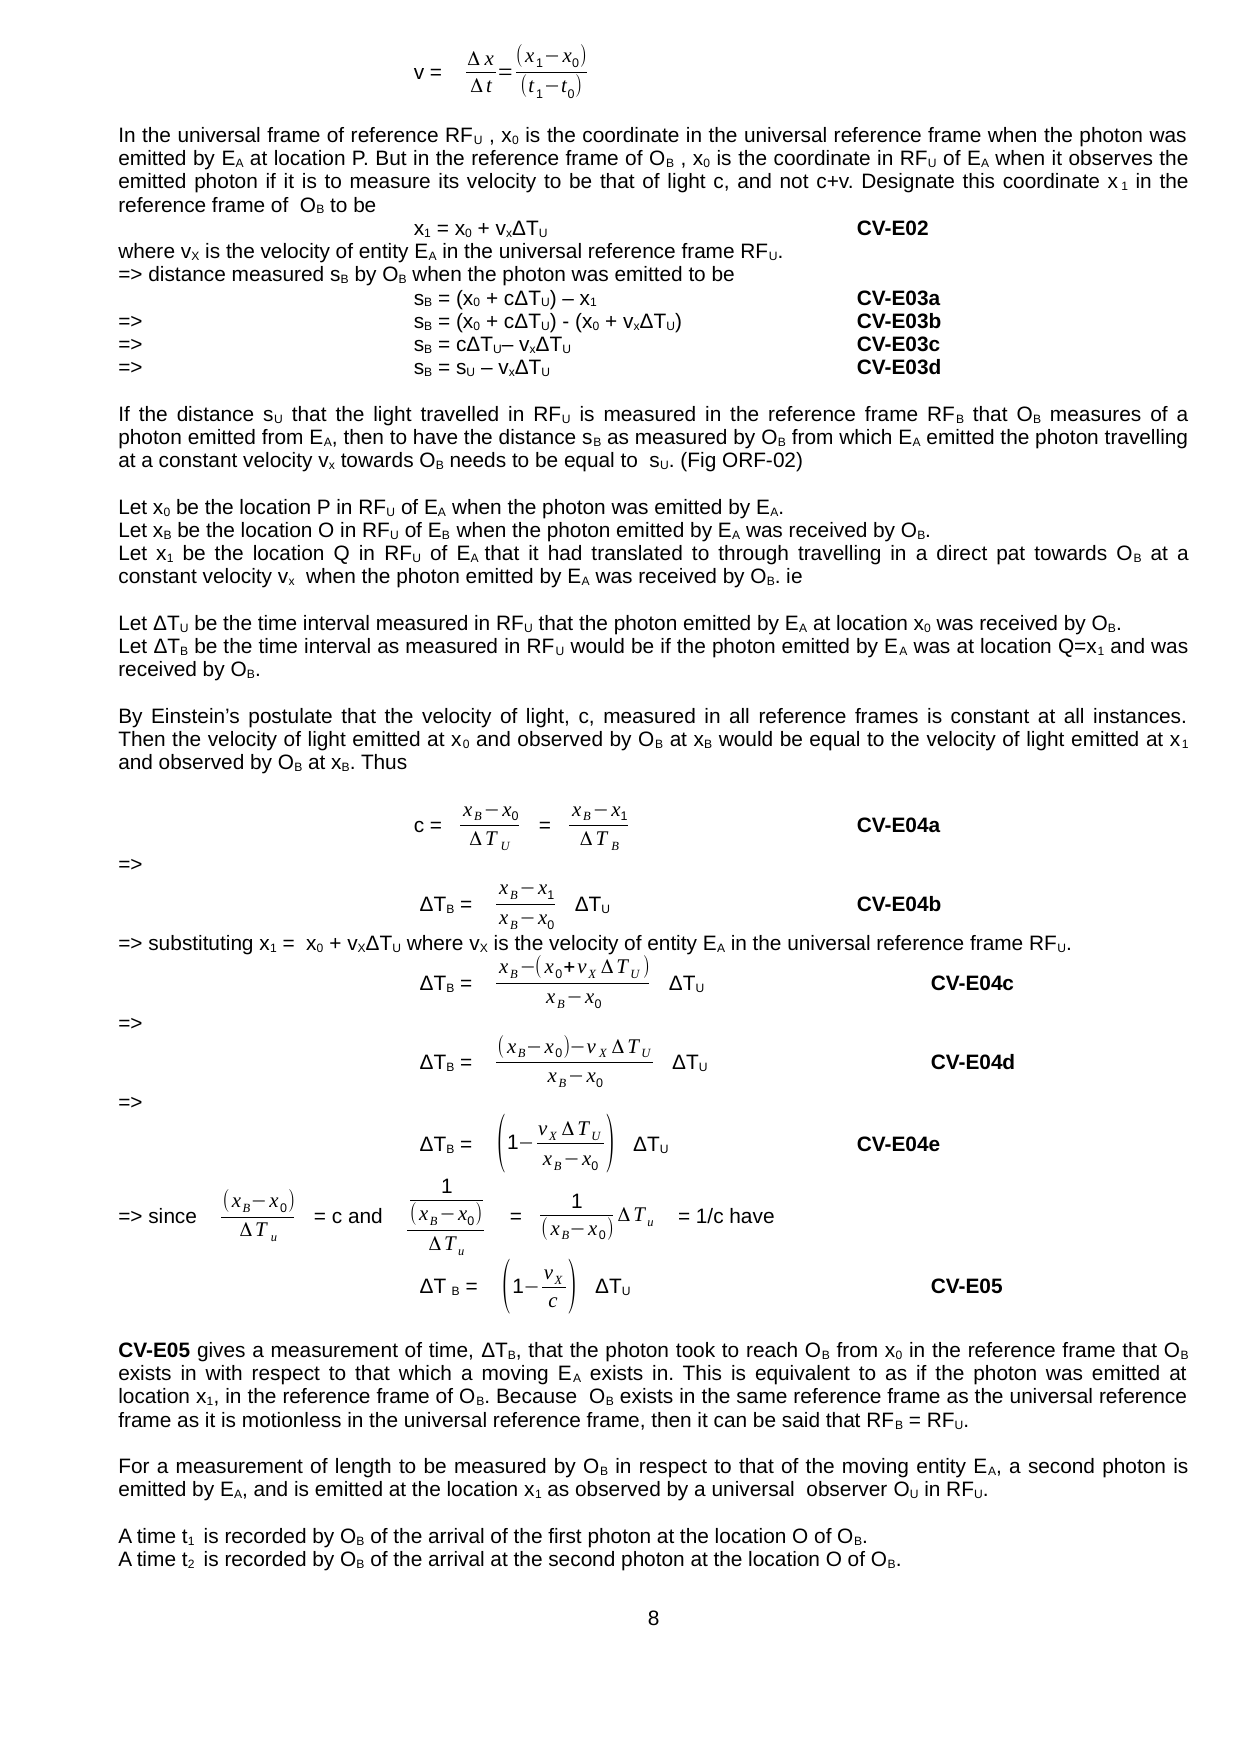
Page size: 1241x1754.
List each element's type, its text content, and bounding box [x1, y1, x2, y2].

text where vX is the velocity of entity EA in the universal reference frame RFU. [118, 240, 1188, 263]
text ΔTB = ΔTU CV-E04c [118, 955, 1188, 1011]
text By Einstein’s postulate that the velocity of light, c, measured in all reference frames is constant at all instances. Then the velocity of light emitted at x0 and observed by OB at xB would be equal to the velocity of light emitted at x1 and observed by OB at xB. Thus [118, 704, 1188, 774]
text c == CV-E04a [118, 797, 1188, 853]
text A time t2 is recorded by OB of the arrival at the second photon at the location O of OB. [118, 1548, 1188, 1571]
text => sB = (x0 + cΔTU) - (x0 + vxΔTU) CV-E03b [118, 309, 1188, 333]
text In the universal frame of reference RFU , x0 is the coordinate in the universal reference frame when the photon was emitted by EA at location P. But in the reference frame of OB , x0 is the coordinate in RFU of EA when it observes the emitted photon if it is to measure its velocity to be that of light c, and not c+v. Designate this coordinate x1 in the reference frame of OB to be [118, 123, 1188, 216]
text => [118, 1091, 1188, 1114]
text => [118, 1011, 1188, 1034]
text sB = (x0 + cΔTU) – x1 CV-E03a [118, 286, 1188, 309]
text => [118, 853, 1188, 876]
text CV-E05 gives a measurement of time, ΔTB, that the photon took to reach OB from x0 in the reference frame that OB exists in with respect to that which a moving EA exists in. This is equivalent to as if the photon was emitted at location x1, in the reference frame of OB. Because OB exists in the same reference frame as the universal reference frame as it is motionless in the universal reference frame, then it can be said that RFB = RFU. [118, 1339, 1188, 1432]
text Let ΔTB be the time interval as measured in RFU would be if the photon emitted by EA was at location Q=x1 and was received by OB. [118, 634, 1188, 681]
text => distance measured sB by OB when the photon was emitted to be [118, 263, 1188, 286]
text A time t1 is recorded by OB of the arrival of the first photon at the location O of OB. [118, 1524, 1188, 1548]
text ΔTB = ΔTU CV-E04b [118, 876, 1188, 932]
text => sB = sU – vxΔTU CV-E03d [118, 356, 1188, 379]
text ΔTB = ΔTU CV-E04e [118, 1114, 1188, 1175]
text Let xB be the location O in RFU of EB when the photon emitted by EA was received by OB. [118, 518, 1188, 542]
text ΔTB = ΔTU CV-E04d [118, 1034, 1188, 1091]
text => sB = cΔTU– vxΔTU CV-E03c [118, 333, 1188, 356]
text => since = c and = = 1/c have [118, 1175, 1188, 1258]
text Let x1 be the location Q in RFU of EA that it had translated to through travelling in a direct pat towards OB at a constant velocity vx when the photon emitted by EA was received by OB. ie [118, 542, 1188, 588]
text For a measurement of length to be measured by OB in respect to that of the moving entity EA, a second photon is emitted by EA, and is emitted at the location x1 as observed by a universal observer OU in RFU. [118, 1455, 1188, 1501]
text x1 = x0 + vxΔTU CV-E02 [118, 216, 1188, 240]
text v = [118, 44, 1188, 100]
text Let x0 be the location P in RFU of EA when the photon was emitted by EA. [118, 495, 1188, 518]
text If the distance sU that the light travelled in RFU is measured in the reference frame RFB that OB measures of a photon emitted from EA, then to have the distance sB as measured by OB from which EA emitted the photon travelling at a constant velocity vx towards OB needs to be equal to sU. (Fig ORF-02) [118, 402, 1188, 472]
text => substituting x1 = x0 + vXΔTU where vX is the velocity of entity EA in the universal reference frame RFU. [118, 932, 1188, 955]
text Let ΔTU be the time interval measured in RFU that the photon emitted by EA at location x0 was received by OB. [118, 611, 1188, 634]
text ΔT B = ΔTU CV-E05 [118, 1258, 1188, 1315]
